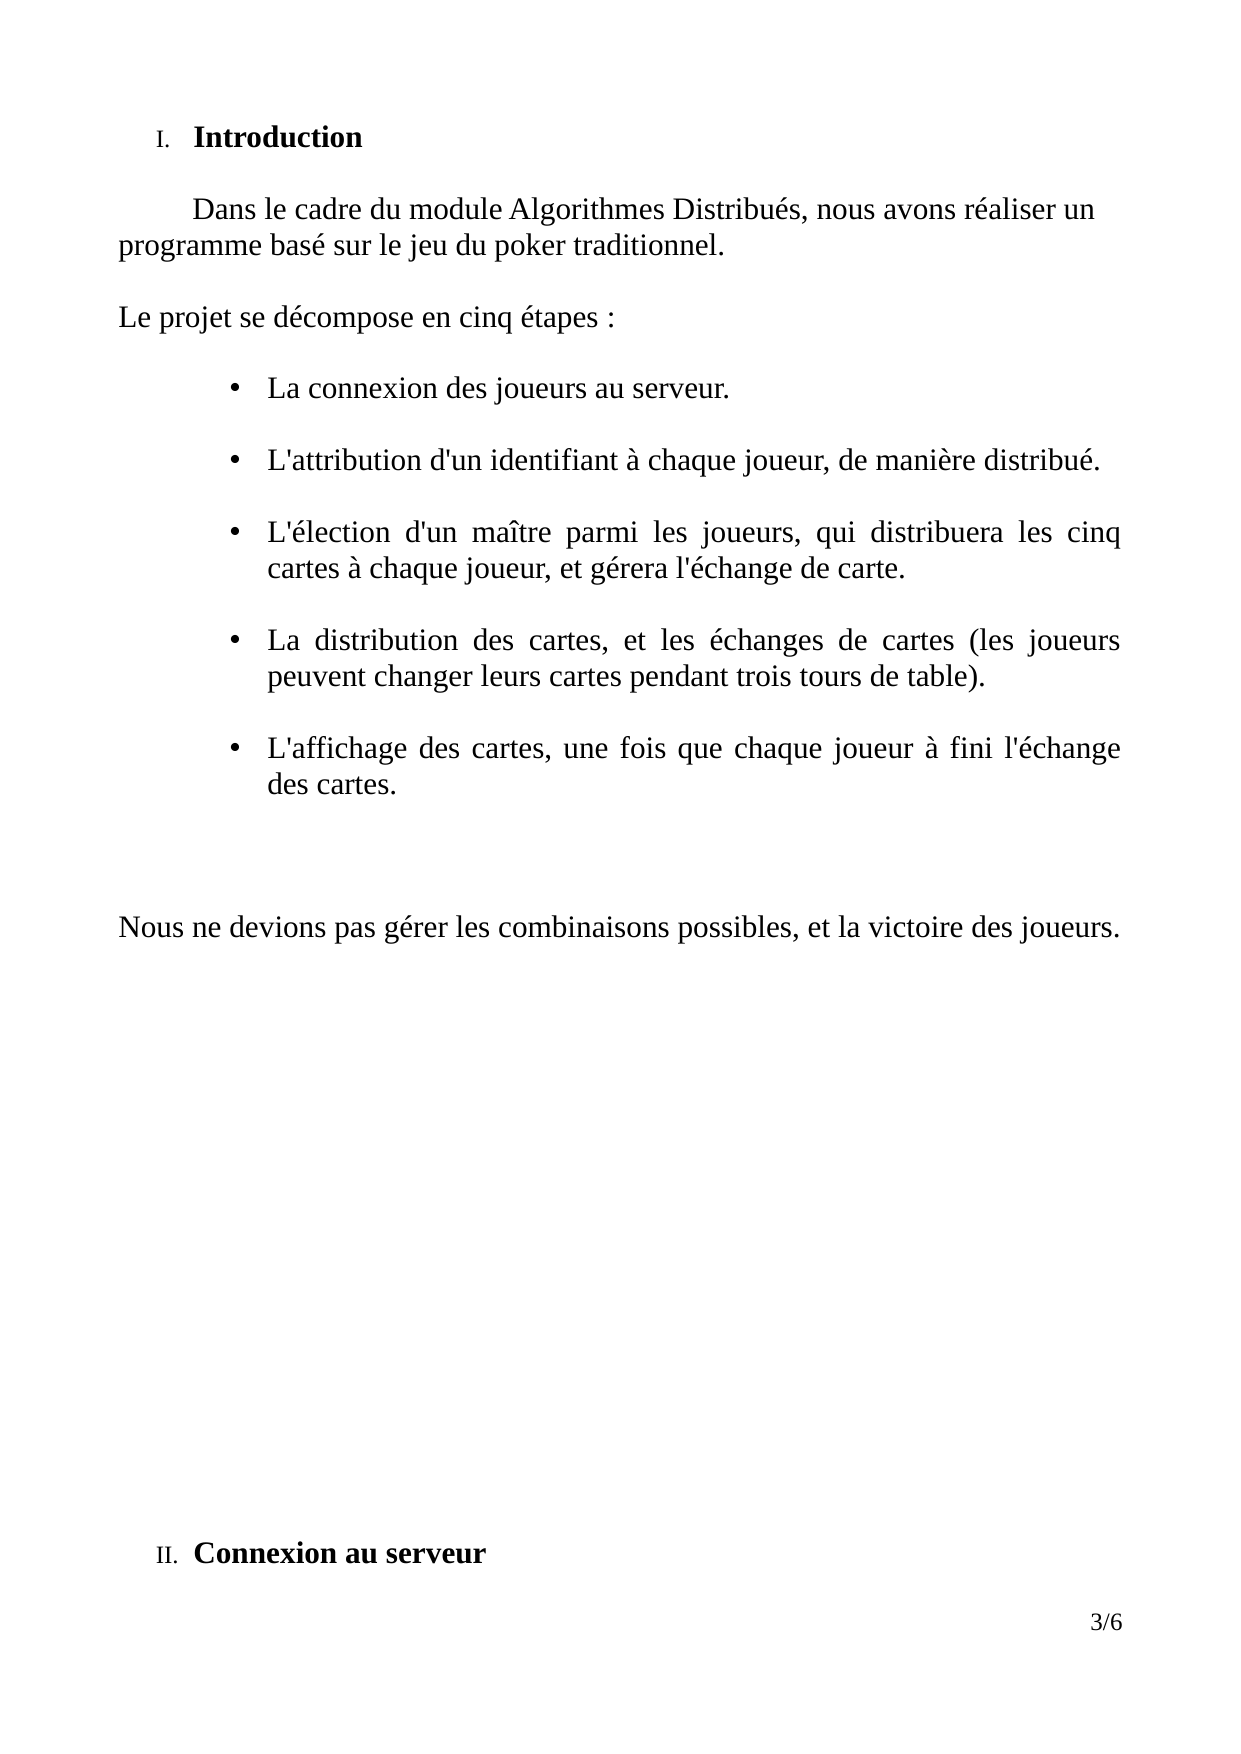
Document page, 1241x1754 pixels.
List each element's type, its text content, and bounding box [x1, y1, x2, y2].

list Introduction [156, 118, 1122, 154]
list L'élection d'un maître parmi les joueurs, qui distribuera les cinq cartes à chaque joueur, et gérera l'échange de carte. [229, 513, 1122, 585]
list Connexion au serveur [156, 1534, 1122, 1570]
list L'attribution d'un identifiant à chaque joueur, de manière distribué. [229, 442, 1122, 477]
text Nous ne devions pas gérer les combinaisons possibles, et la victoire des joueurs. [118, 909, 1122, 945]
list L'affichage des cartes, une fois que chaque joueur à fini l'échange des cartes. [229, 729, 1122, 801]
text Le projet se décompose en cinq étapes : [118, 298, 1122, 334]
list La connexion des joueurs au serveur. [229, 370, 1122, 406]
list La distribution des cartes, et les échanges de cartes (les joueurs peuvent changer leurs cartes pendant trois tours de table). [229, 621, 1122, 693]
text Dans le cadre du module Algorithmes Distribués, nous avons réaliser un programme basé sur le jeu du poker traditionnel. [118, 190, 1122, 262]
